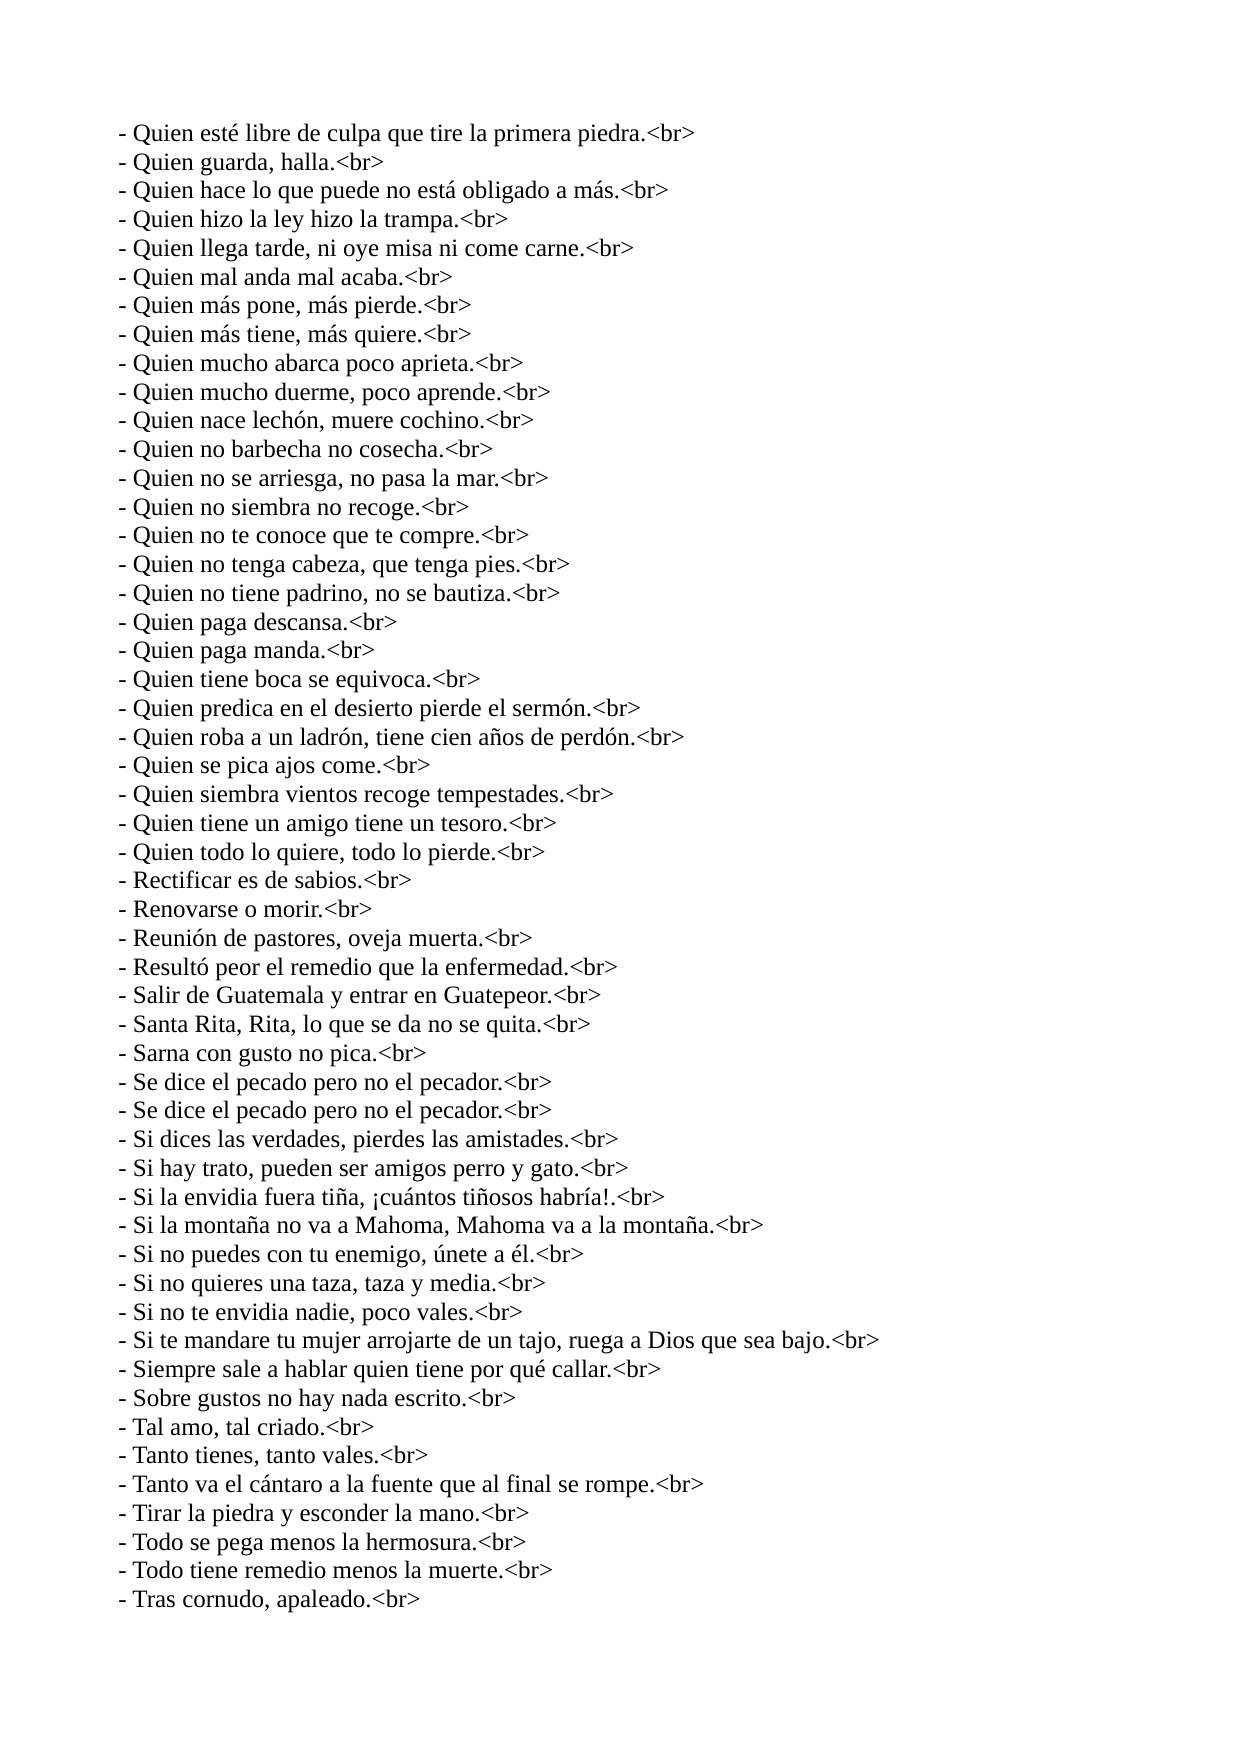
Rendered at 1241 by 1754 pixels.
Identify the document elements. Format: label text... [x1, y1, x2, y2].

text - Quien nace lechón, muere cochino.<br> [118, 406, 1122, 434]
text - Si no te envidia nadie, poco vales.<br> [118, 1297, 1122, 1326]
text - Si dices las verdades, pierdes las amistades.<br> [118, 1124, 1122, 1153]
text - Quien tiene un amigo tiene un tesoro.<br> [118, 808, 1122, 837]
text - Todo se pega menos la hermosura.<br> [118, 1527, 1122, 1556]
text - Siempre sale a hablar quien tiene por qué callar.<br> [118, 1354, 1122, 1383]
text - Tanto tienes, tanto vales.<br> [118, 1441, 1122, 1469]
text - Tirar la piedra y esconder la mano.<br> [118, 1498, 1122, 1527]
text - Salir de Guatemala y entrar en Guatepeor.<br> [118, 981, 1122, 1009]
text - Sobre gustos no hay nada escrito.<br> [118, 1383, 1122, 1412]
text - Santa Rita, Rita, lo que se da no se quita.<br> [118, 1009, 1122, 1038]
text - Quien más tiene, más quiere.<br> [118, 319, 1122, 348]
text - Si no quieres una taza, taza y media.<br> [118, 1268, 1122, 1297]
text - Si hay trato, pueden ser amigos perro y gato.<br> [118, 1153, 1122, 1182]
text - Quien no te conoce que te compre.<br> [118, 521, 1122, 549]
text - Se dice el pecado pero no el pecador.<br> [118, 1067, 1122, 1096]
text - Tras cornudo, apaleado.<br> [118, 1584, 1122, 1613]
text - Quien mucho duerme, poco aprende.<br> [118, 377, 1122, 406]
text - Tal amo, tal criado.<br> [118, 1412, 1122, 1441]
text - Quien se pica ajos come.<br> [118, 751, 1122, 779]
text - Quien hizo la ley hizo la trampa.<br> [118, 204, 1122, 233]
text - Quien esté libre de culpa que tire la primera piedra.<br> [118, 118, 1122, 147]
text - Quien llega tarde, ni oye misa ni come carne.<br> [118, 233, 1122, 262]
text - Quien más pone, más pierde.<br> [118, 291, 1122, 319]
text - Quien mucho abarca poco aprieta.<br> [118, 348, 1122, 377]
text - Quien hace lo que puede no está obligado a más.<br> [118, 176, 1122, 204]
text - Quien no se arriesga, no pasa la mar.<br> [118, 463, 1122, 492]
text - Quien paga descansa.<br> [118, 607, 1122, 636]
text - Rectificar es de sabios.<br> [118, 866, 1122, 894]
text - Si no puedes con tu enemigo, únete a él.<br> [118, 1239, 1122, 1268]
text - Quien predica en el desierto pierde el sermón.<br> [118, 693, 1122, 722]
text - Quien paga manda.<br> [118, 636, 1122, 664]
text - Quien no siembra no recoge.<br> [118, 492, 1122, 521]
text - Quien mal anda mal acaba.<br> [118, 262, 1122, 291]
text - Quien tiene boca se equivoca.<br> [118, 664, 1122, 693]
text - Quien no barbecha no cosecha.<br> [118, 434, 1122, 463]
text - Resultó peor el remedio que la enfermedad.<br> [118, 952, 1122, 981]
text - Todo tiene remedio menos la muerte.<br> [118, 1556, 1122, 1584]
text - Si la envidia fuera tiña, ¡cuántos tiñosos habría!.<br> [118, 1182, 1122, 1211]
text - Tanto va el cántaro a la fuente que al final se rompe.<br> [118, 1469, 1122, 1498]
text - Se dice el pecado pero no el pecador.<br> [118, 1096, 1122, 1124]
text - Si la montaña no va a Mahoma, Mahoma va a la montaña.<br> [118, 1211, 1122, 1239]
text - Reunión de pastores, oveja muerta.<br> [118, 923, 1122, 952]
text - Quien todo lo quiere, todo lo pierde.<br> [118, 837, 1122, 866]
text - Renovarse o morir.<br> [118, 894, 1122, 923]
text - Quien no tiene padrino, no se bautiza.<br> [118, 578, 1122, 607]
text - Quien guarda, halla.<br> [118, 147, 1122, 176]
text - Quien roba a un ladrón, tiene cien años de perdón.<br> [118, 722, 1122, 751]
text - Quien siembra vientos recoge tempestades.<br> [118, 779, 1122, 808]
text - Quien no tenga cabeza, que tenga pies.<br> [118, 549, 1122, 578]
text - Sarna con gusto no pica.<br> [118, 1038, 1122, 1067]
text - Si te mandare tu mujer arrojarte de un tajo, ruega a Dios que sea bajo.<br> [118, 1326, 1122, 1354]
